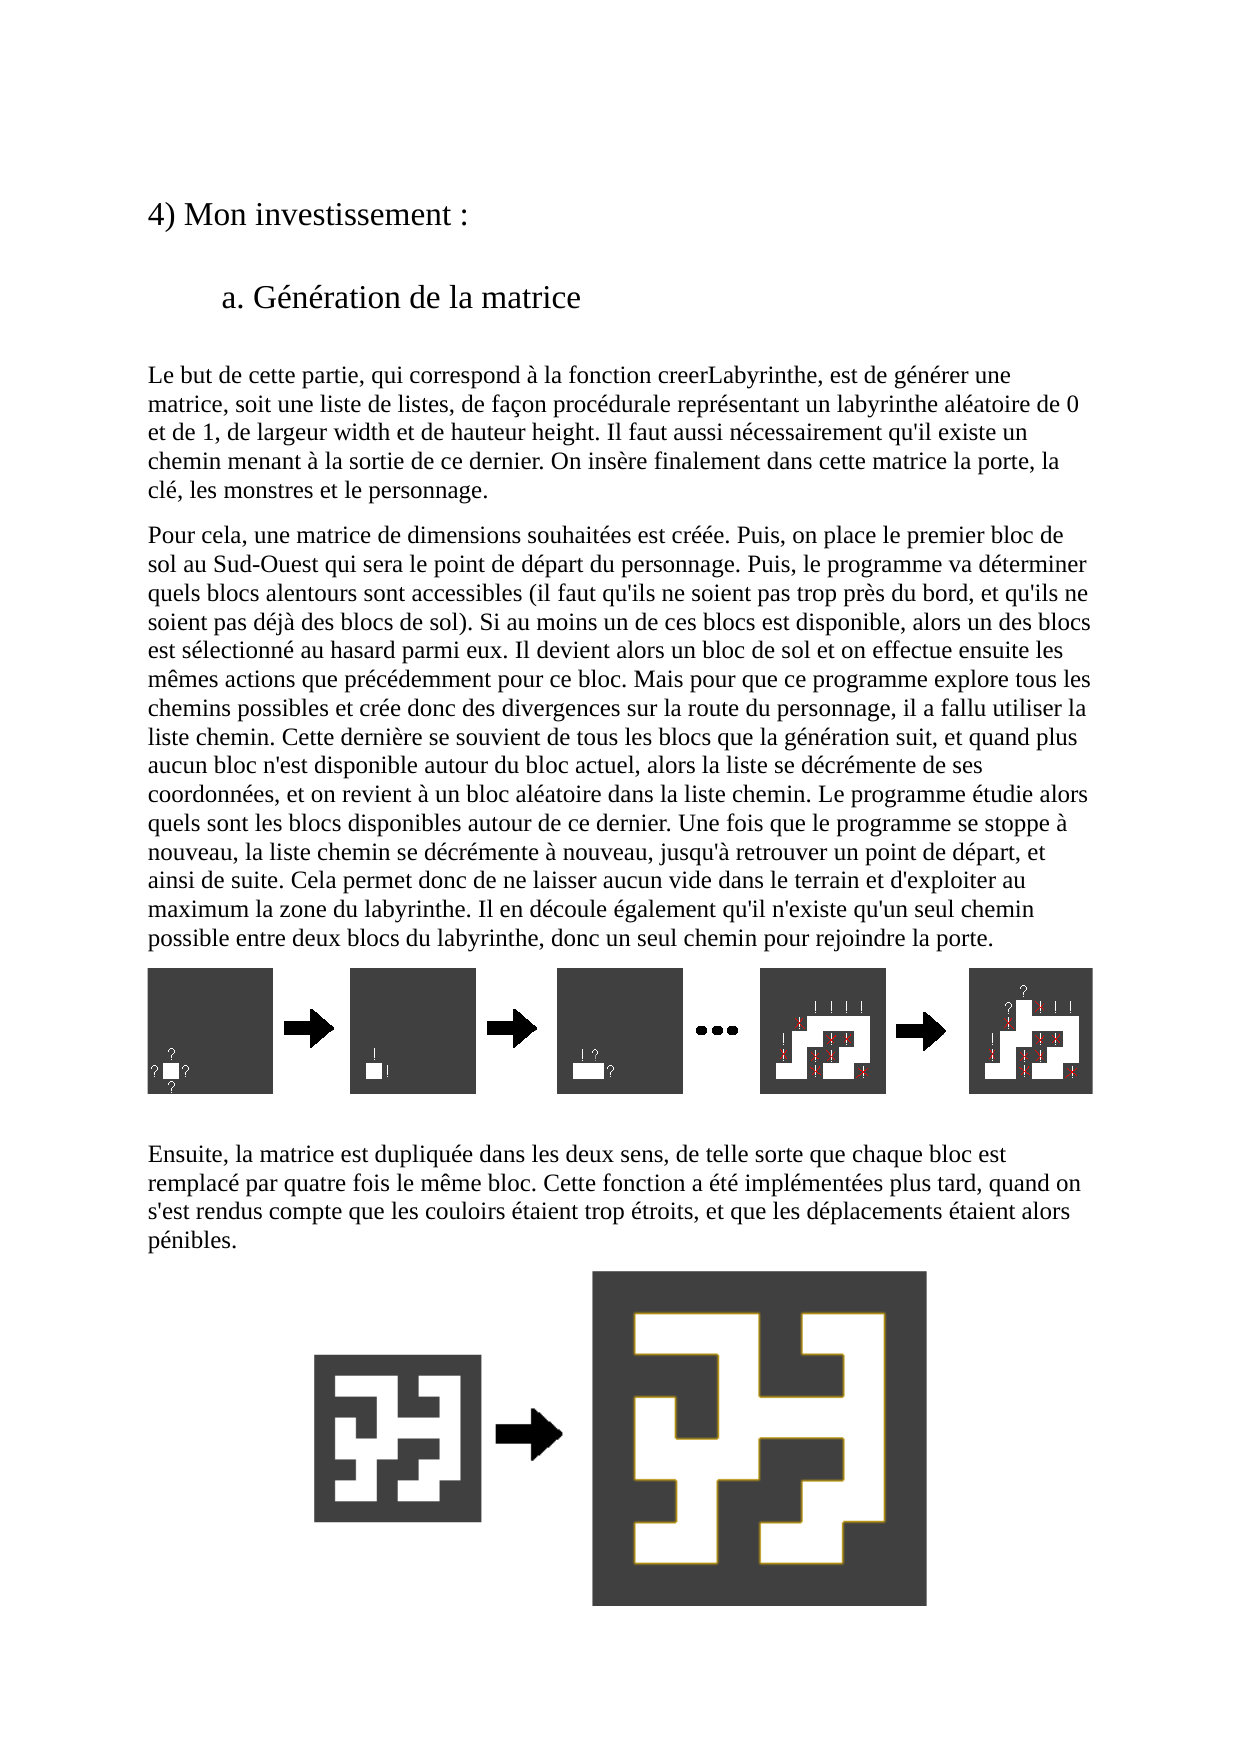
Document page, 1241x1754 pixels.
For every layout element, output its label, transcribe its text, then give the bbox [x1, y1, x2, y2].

picture [313, 1270, 927, 1606]
picture [147, 968, 1093, 1094]
text Ensuite, la matrice est dupliquée dans les deux sens, de telle sorte que chaque bloc est remplacé par quatre fois le même bloc. Cette fonction a été implémentées plus tard, quand on s'est rendus compte que les couloirs étaient trop étroits, et que les déplacements étaient alors pénibles. [148, 1139, 1093, 1254]
text Le but de cette partie, qui correspond à la fonction creerLabyrinthe, est de générer une matrice, soit une liste de listes, de façon procédurale représentant un labyrinthe aléatoire de 0 et de 1, de largeur width et de hauteur height. Il faut aussi nécessairement qu'il existe un chemin menant à la sortie de ce dernier. On insère finalement dans cette matrice la porte, la clé, les monstres et le personnage. [148, 360, 1093, 504]
list 4) Mon investissement : [148, 194, 1093, 233]
text Pour cela, une matrice de dimensions souhaitées est créée. Puis, on place le premier bloc de sol au Sud-Ouest qui sera le point de départ du personnage. Puis, le programme va déterminer quels blocs alentours sont accessibles (il faut qu'ils ne soient pas trop près du bord, et qu'ils ne soient pas déjà des blocs de sol). Si au moins un de ces blocs est disponible, alors un des blocs est sélectionné au hasard parmi eux. Il devient alors un bloc de sol et on effectue ensuite les mêmes actions que précédemment pour ce bloc. Mais pour que ce programme explore tous les chemins possibles et crée donc des divergences sur la route du personnage, il a fallu utiliser la liste chemin. Cette dernière se souvient de tous les blocs que la génération suit, et quand plus aucun bloc n'est disponible autour du bloc actuel, alors la liste se décrémente de ses coordonnées, et on revient à un bloc aléatoire dans la liste chemin. Le programme étudie alors quels sont les blocs disponibles autour de ce dernier. Une fois que le programme se stoppe à nouveau, la liste chemin se décrémente à nouveau, jusqu'à retrouver un point de départ, et ainsi de suite. Cela permet donc de ne laisser aucun vide dans le terrain et d'exploiter au maximum la zone du labyrinthe. Il en découle également qu'il n'existe qu'un seul chemin possible entre deux blocs du labyrinthe, donc un seul chemin pour rejoindre la porte. [148, 520, 1093, 952]
list a. Génération de la matrice [148, 277, 1093, 316]
